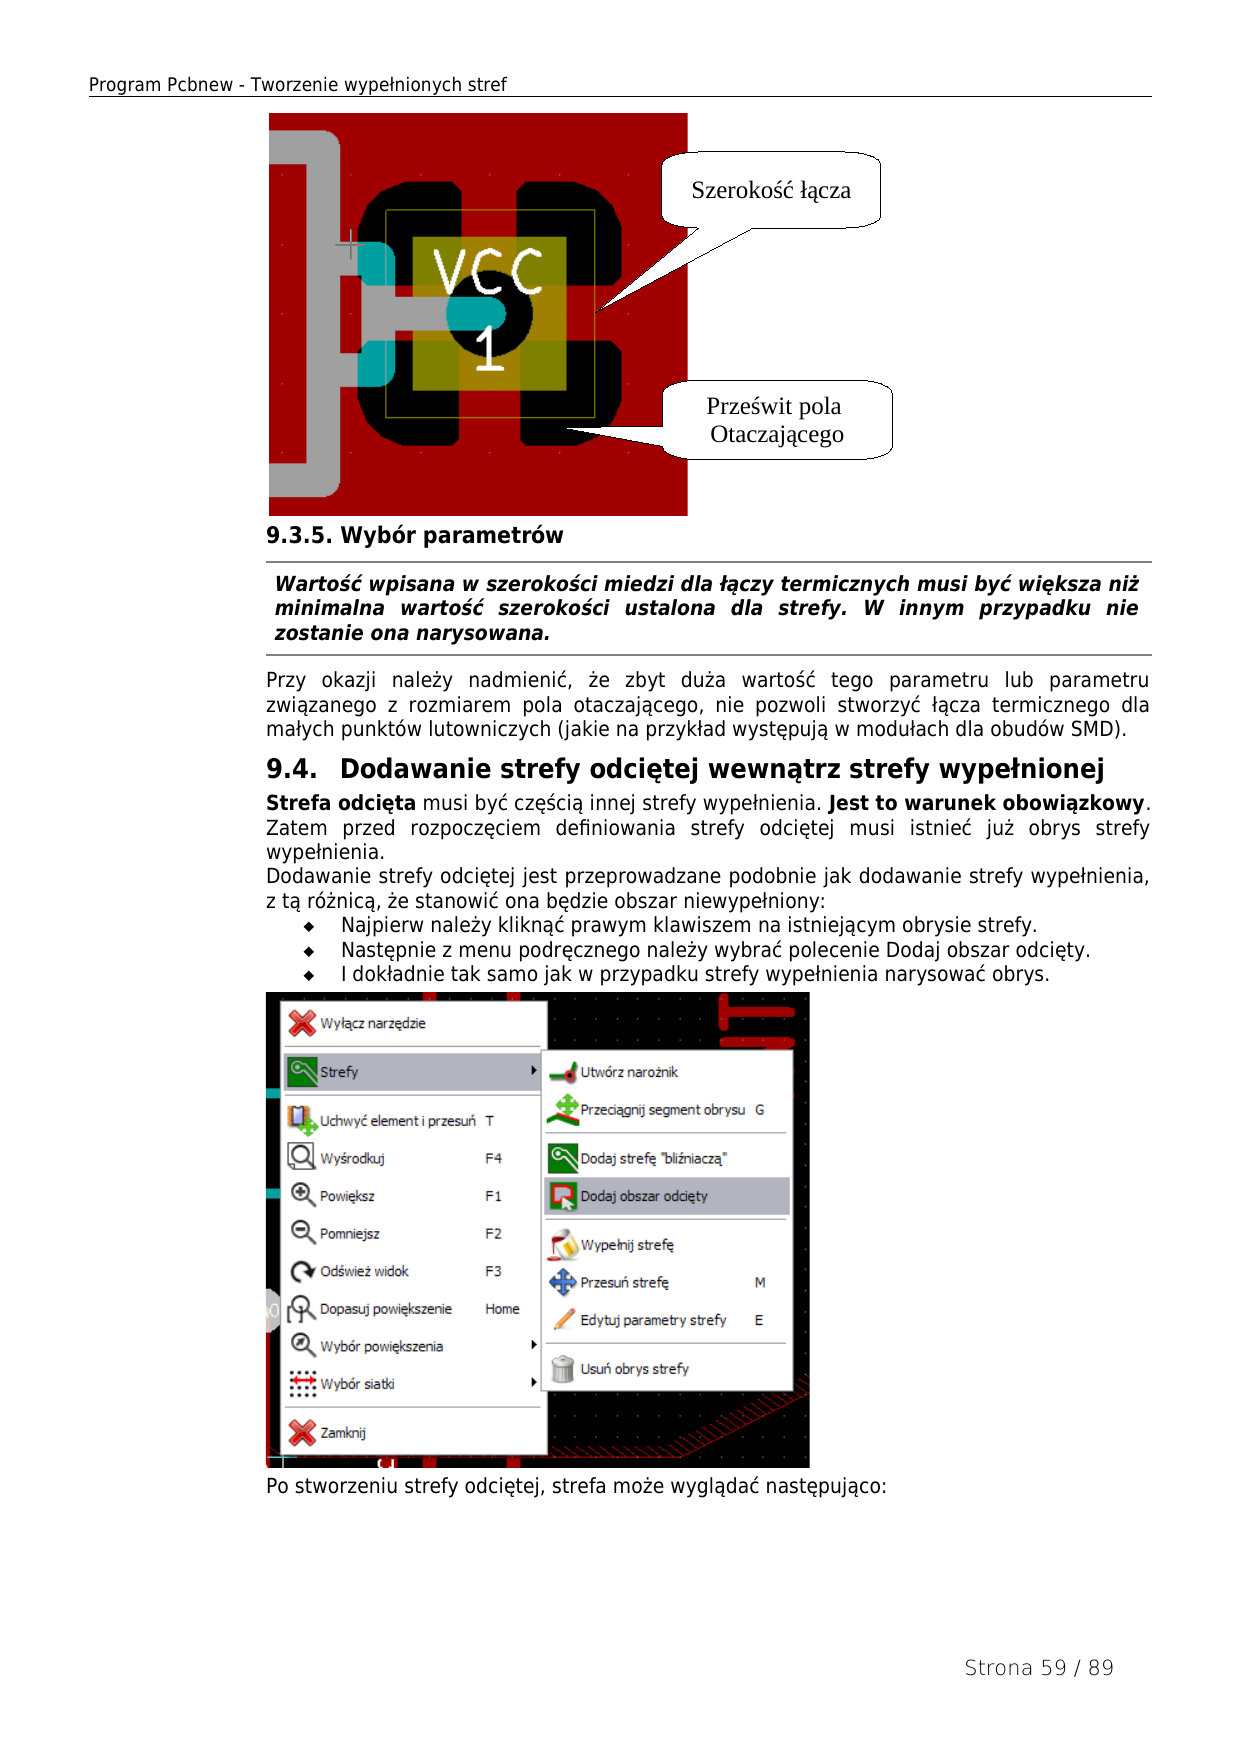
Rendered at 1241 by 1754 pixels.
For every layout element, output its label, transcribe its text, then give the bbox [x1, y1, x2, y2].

list Następnie z menu podręcznego należy wybrać polecenie Dodaj obszar odcięty. [303, 938, 1152, 962]
text Po stworzeniu strefy odciętej, strefa może wyglądać następująco: [266, 1473, 1152, 1498]
list I dokładnie tak samo jak w przypadku strefy wypełnienia narysować obrys. [303, 962, 1152, 987]
picture [265, 992, 810, 1468]
text Strefa odcięta musi być częścią innej strefy wypełnienia. Jest to warunek obowiązkowy. Zatem przed rozpoczęciem definiowania strefy odciętej musi istnieć już obrys strefy wypełnienia. [266, 791, 1152, 864]
text Wartość wpisana w szerokości miedzi dla łączy termicznych musi być większa niż minimalna wartość szerokości ustalona dla strefy. W innym przypadku nie zostanie ona narysowana. [266, 563, 1152, 654]
list Najpierw należy kliknąć prawym klawiszem na istniejącym obrysie strefy. [303, 913, 1152, 938]
text Dodawanie strefy odciętej jest przeprowadzane podobnie jak dodawanie strefy wypełnienia, z tą różnicą, że stanowić ona będzie obszar niewypełniony: [266, 864, 1152, 913]
subtitle Wybór parametrów [266, 103, 1152, 549]
subtitle Dodawanie strefy odciętej wewnątrz strefy wypełnionej [266, 754, 1152, 785]
picture [269, 113, 688, 516]
text Przy okazji należy nadmienić, że zbyt duża wartość tego parametru lub parametru związanego z rozmiarem pola otaczającego, nie pozwoli stworzyć łącza termicznego dla małych punktów lutowniczych (jakie na przykład występują w modułach dla obudów SMD). [266, 668, 1152, 742]
